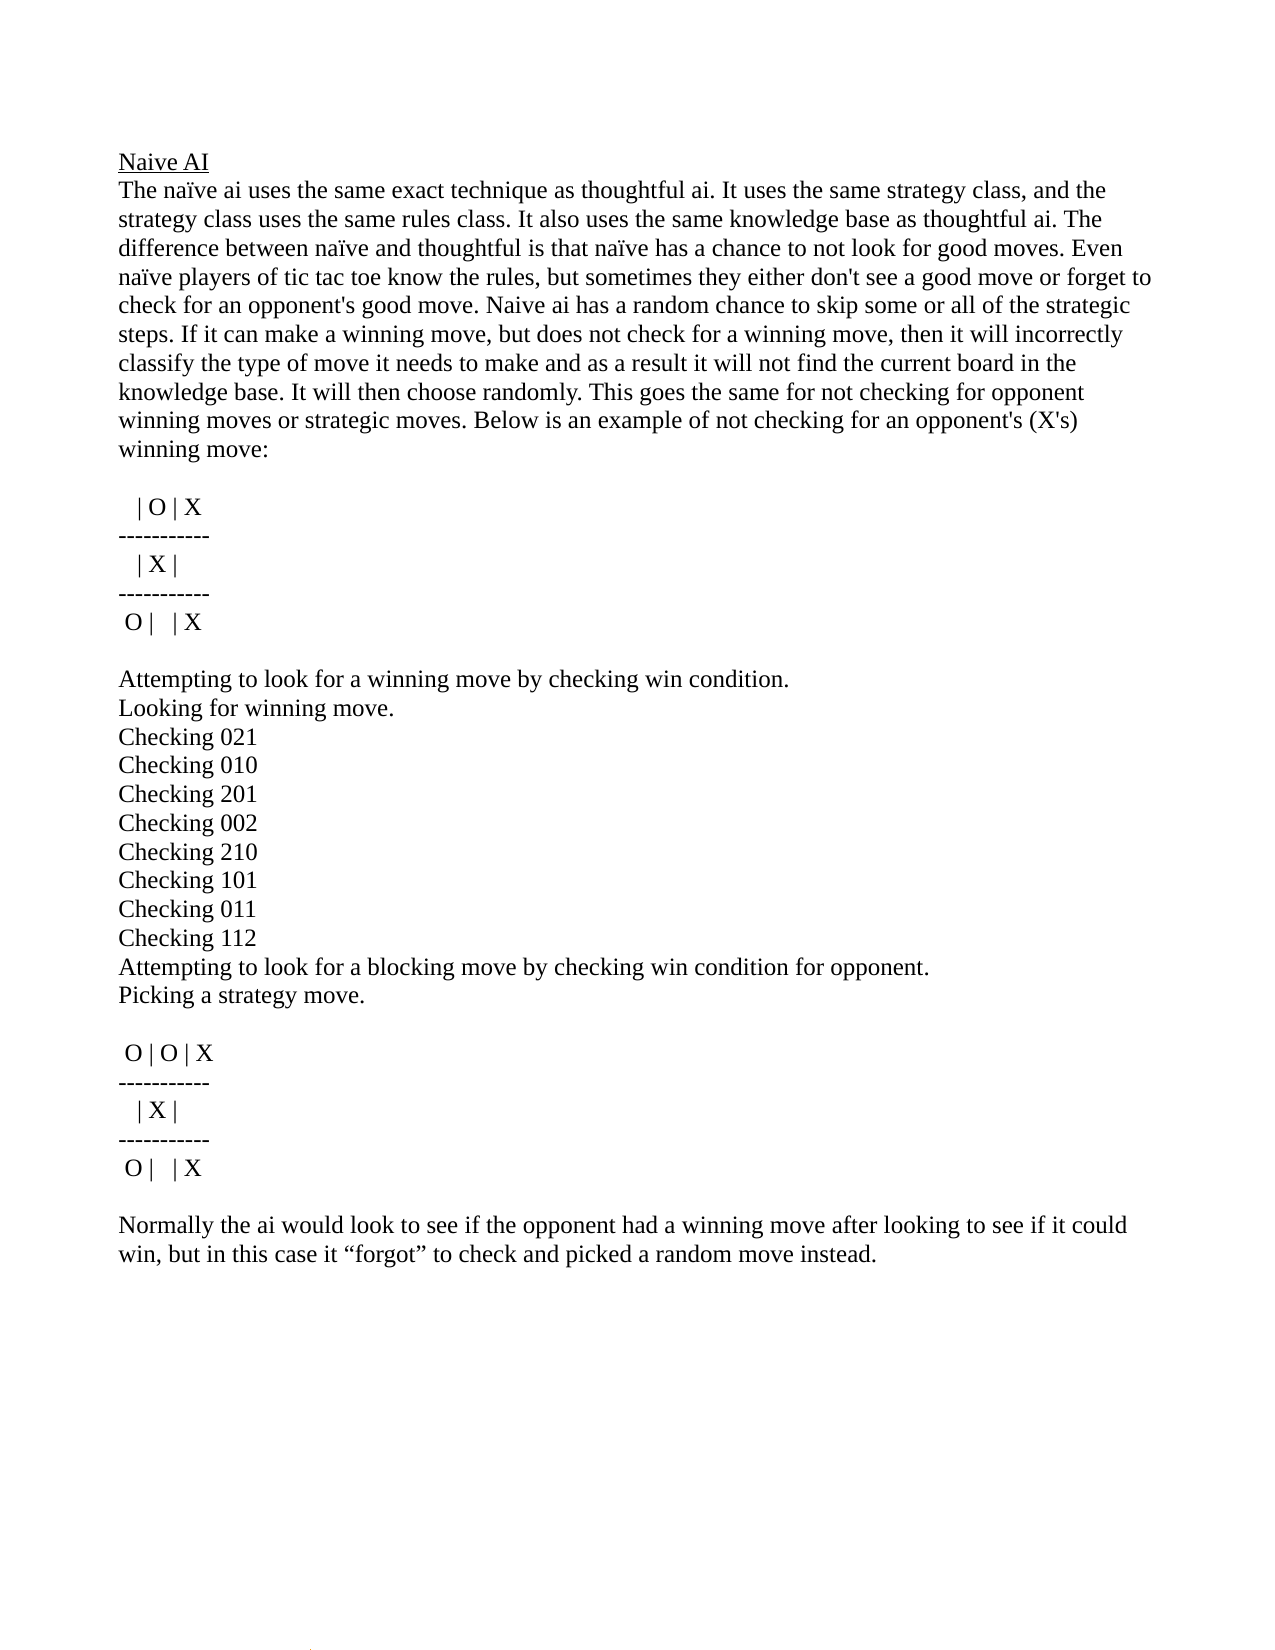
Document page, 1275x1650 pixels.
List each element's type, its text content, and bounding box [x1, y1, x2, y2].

text Attempting to look for a winning move by checking win condition. [118, 664, 1157, 693]
text Naive AI [118, 147, 1157, 176]
text Looking for winning move. Checking 021 Checking 010 Checking 201 Checking 002 Checking 210 Checking 101 Checking 011 Checking 112 [118, 693, 1157, 952]
text | O | X ----------- | X | ----------- O | | X [118, 492, 1157, 636]
text Normally the ai would look to see if the opponent had a winning move after looking to see if it could win, but in this case it “forgot” to check and picked a random move instead. [118, 1211, 1157, 1268]
text Attempting to look for a blocking move by checking win condition for opponent. Picking a strategy move. O | O | X ----------- | X | ----------- O | | X [118, 952, 1157, 1182]
text The naïve ai uses the same exact technique as thoughtful ai. It uses the same strategy class, and the strategy class uses the same rules class. It also uses the same knowledge base as thoughtful ai. The difference between naïve and thoughtful is that naïve has a chance to not look for good moves. Even naïve players of tic tac toe know the rules, but sometimes they either don't see a good move or forget to check for an opponent's good move. Naive ai has a random chance to skip some or all of the strategic steps. If it can make a winning move, but does not check for a winning move, then it will incorrectly classify the type of move it needs to make and as a result it will not find the current board in the knowledge base. It will then choose randomly. This goes the same for not checking for opponent winning moves or strategic moves. Below is an example of not checking for an opponent's (X's) winning move: [118, 176, 1157, 463]
